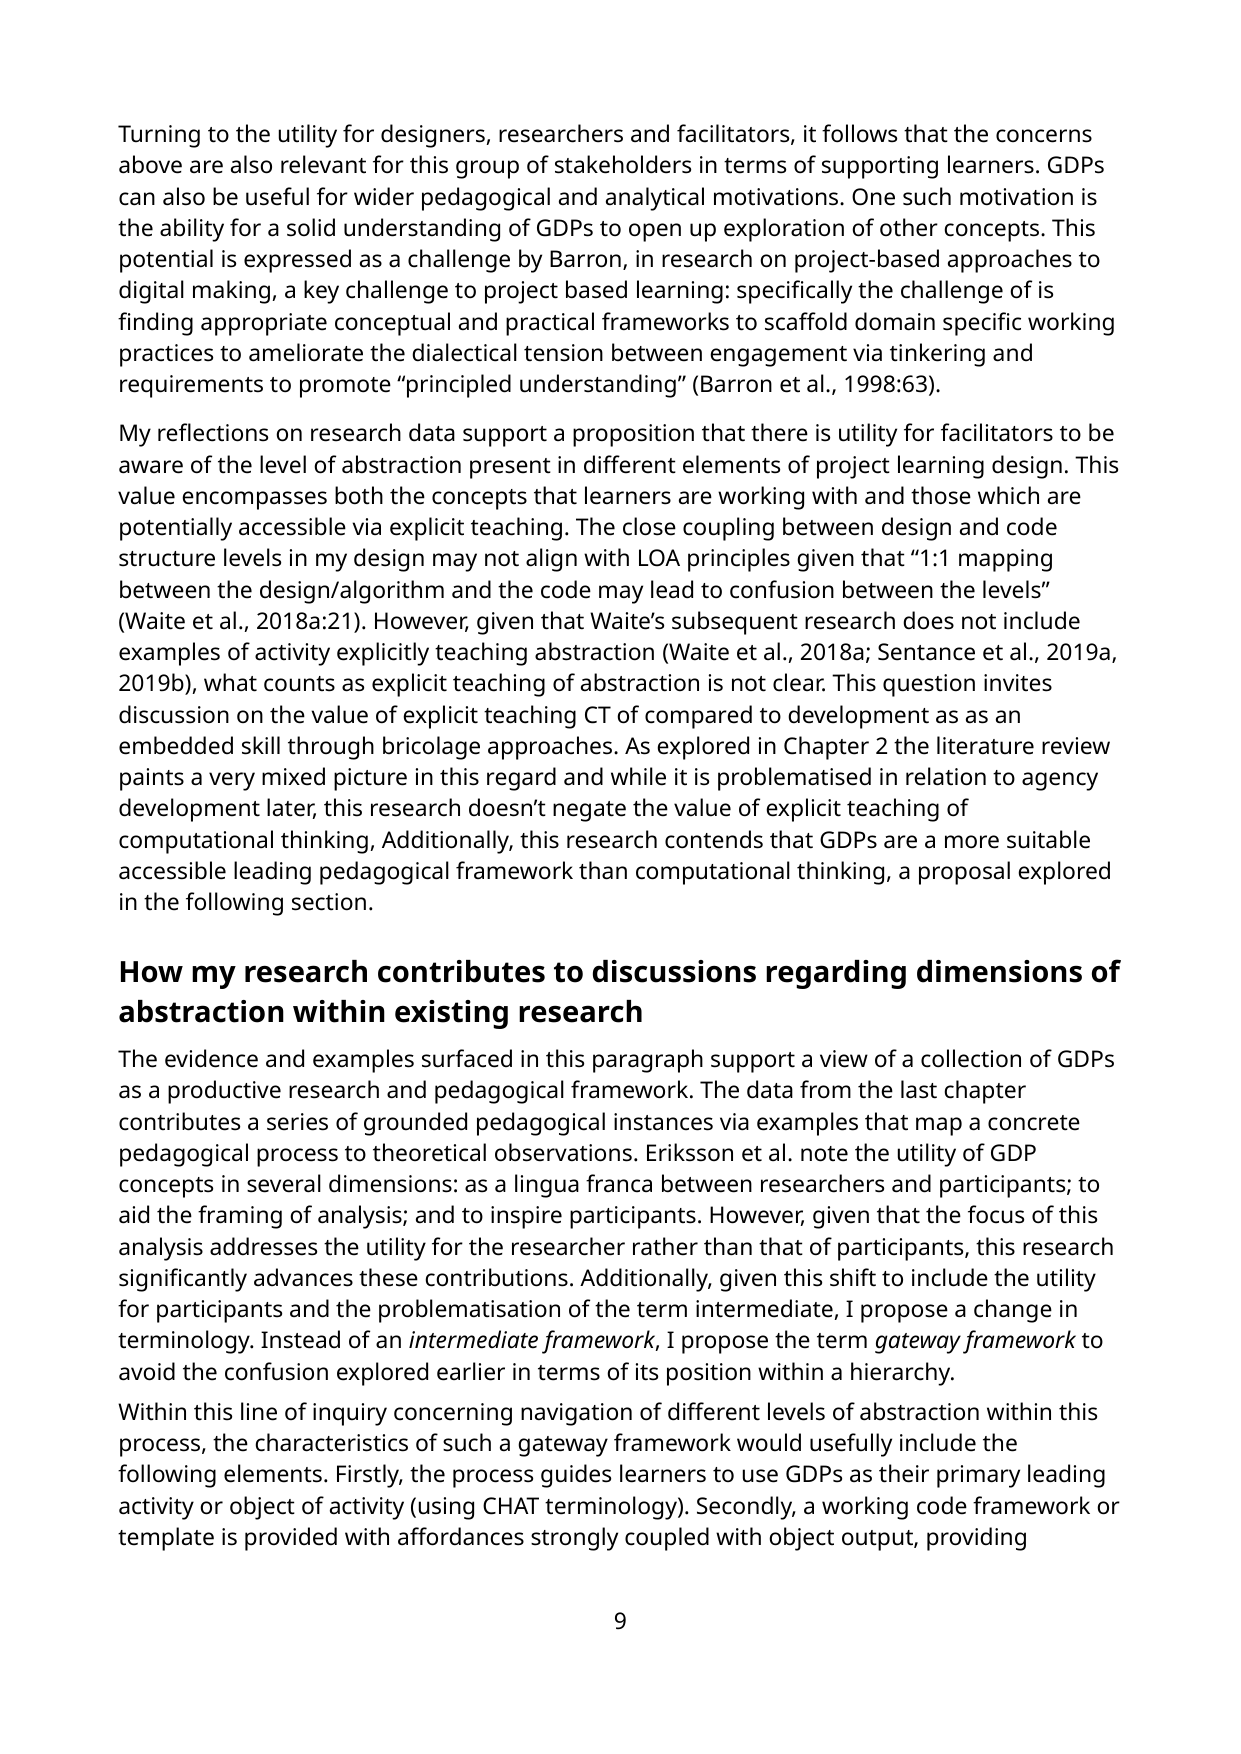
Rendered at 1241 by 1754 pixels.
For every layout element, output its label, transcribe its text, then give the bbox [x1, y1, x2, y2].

text The evidence and examples surfaced in this paragraph support a view of a collection of GDPs as a productive research and pedagogical framework. The data from the last chapter contributes a series of grounded pedagogical instances via examples that map a concrete pedagogical process to theoretical observations. Eriksson et al. note the utility of GDP concepts in several dimensions: as a lingua franca between researchers and participants; to aid the framing of analysis; and to inspire participants. However, given that the focus of this analysis addresses the utility for the researcher rather than that of participants, this research significantly advances these contributions. Additionally, given this shift to include the utility for participants and the problematisation of the term intermediate, I propose a change in terminology. Instead of an intermediate framework, I propose the term gateway framework to avoid the confusion explored earlier in terms of its position within a hierarchy. [118, 1043, 1122, 1387]
text My reflections on research data support a proposition that there is utility for facilitators to be aware of the level of abstraction present in different elements of project learning design. This value encompasses both the concepts that learners are working with and those which are potentially accessible via explicit teaching. The close coupling between design and code structure levels in my design may not align with LOA principles given that “1:1 mapping between the design/algorithm and the code may lead to confusion between the levels” (Waite et al., 2018a:21). However, given that Waite’s subsequent research does not include examples of activity explicitly teaching abstraction (Waite et al., 2018a; Sentance et al., 2019a, 2019b), what counts as explicit teaching of abstraction is not clear. This question invites discussion on the value of explicit teaching CT of compared to development as as an embedded skill through bricolage approaches. As explored in Chapter 2 the literature review paints a very mixed picture in this regard and while it is problematised in relation to agency development later, this research doesn’t negate the value of explicit teaching of computational thinking, Additionally, this research contends that GDPs are a more suitable accessible leading pedagogical framework than computational thinking, a proposal explored in the following section. [118, 417, 1122, 917]
text Within this line of inquiry concerning navigation of different levels of abstraction within this process, the characteristics of such a gateway framework would usefully include the following elements. Firstly, the process guides learners to use GDPs as their primary leading activity or object of activity (using CHAT terminology). Secondly, a working code framework or template is provided with affordances strongly coupled with object output, providing [118, 1396, 1122, 1552]
text Turning to the utility for designers, researchers and facilitators, it follows that the concerns above are also relevant for this group of stakeholders in terms of supporting learners. GDPs can also be useful for wider pedagogical and analytical motivations. One such motivation is the ability for a solid understanding of GDPs to open up exploration of other concepts. This potential is expressed as a challenge by Barron, in research on project-based approaches to digital making, a key challenge to project based learning: specifically the challenge of is finding appropriate conceptual and practical frameworks to scaffold domain specific working practices to ameliorate the dialectical tension between engagement via tinkering and requirements to promote “principled understanding” (Barron et al., 1998:63). [118, 118, 1122, 399]
subtitle How my research contributes to discussions regarding dimensions of abstraction within existing research [118, 951, 1122, 1031]
